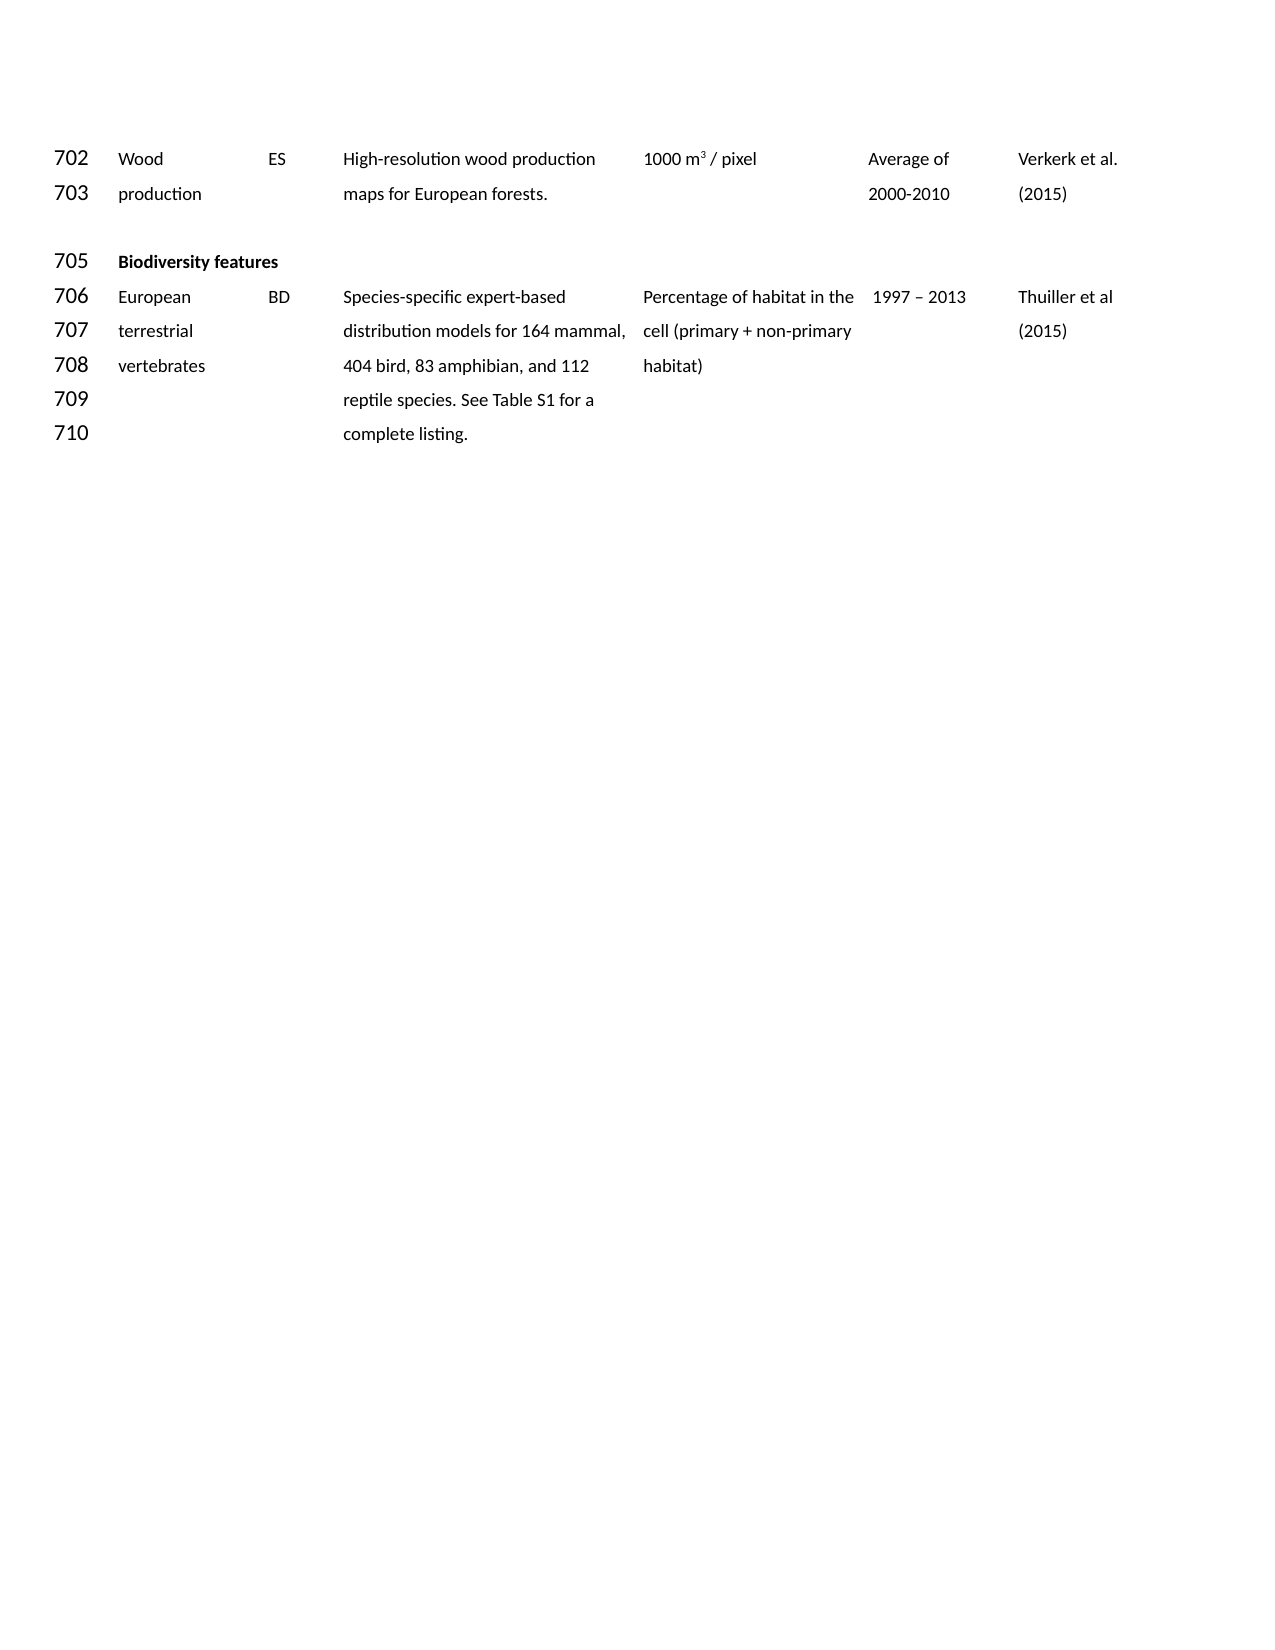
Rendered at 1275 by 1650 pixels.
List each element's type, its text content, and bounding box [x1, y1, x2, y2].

text complete listing. [118, 423, 1157, 446]
text Wood ES High-resolution wood production 1000 m3 / pixel Average of Verkerk et al. production maps for European forests. 2000-2010 (2015) [118, 148, 1157, 239]
text terrestrial distribution models for 164 mammal, cell (primary + non-primary (2015) [118, 319, 1157, 342]
text European BD Species-specific expert-based Percentage of habitat in the 1997 – 2013 Thuiller et al [118, 285, 1157, 308]
text reptile species. See Table S1 for a [118, 388, 1157, 411]
text vertebrates 404 bird, 83 amphibian, and 112 habitat) [118, 354, 1157, 377]
text Biodiversity features [118, 251, 1157, 274]
